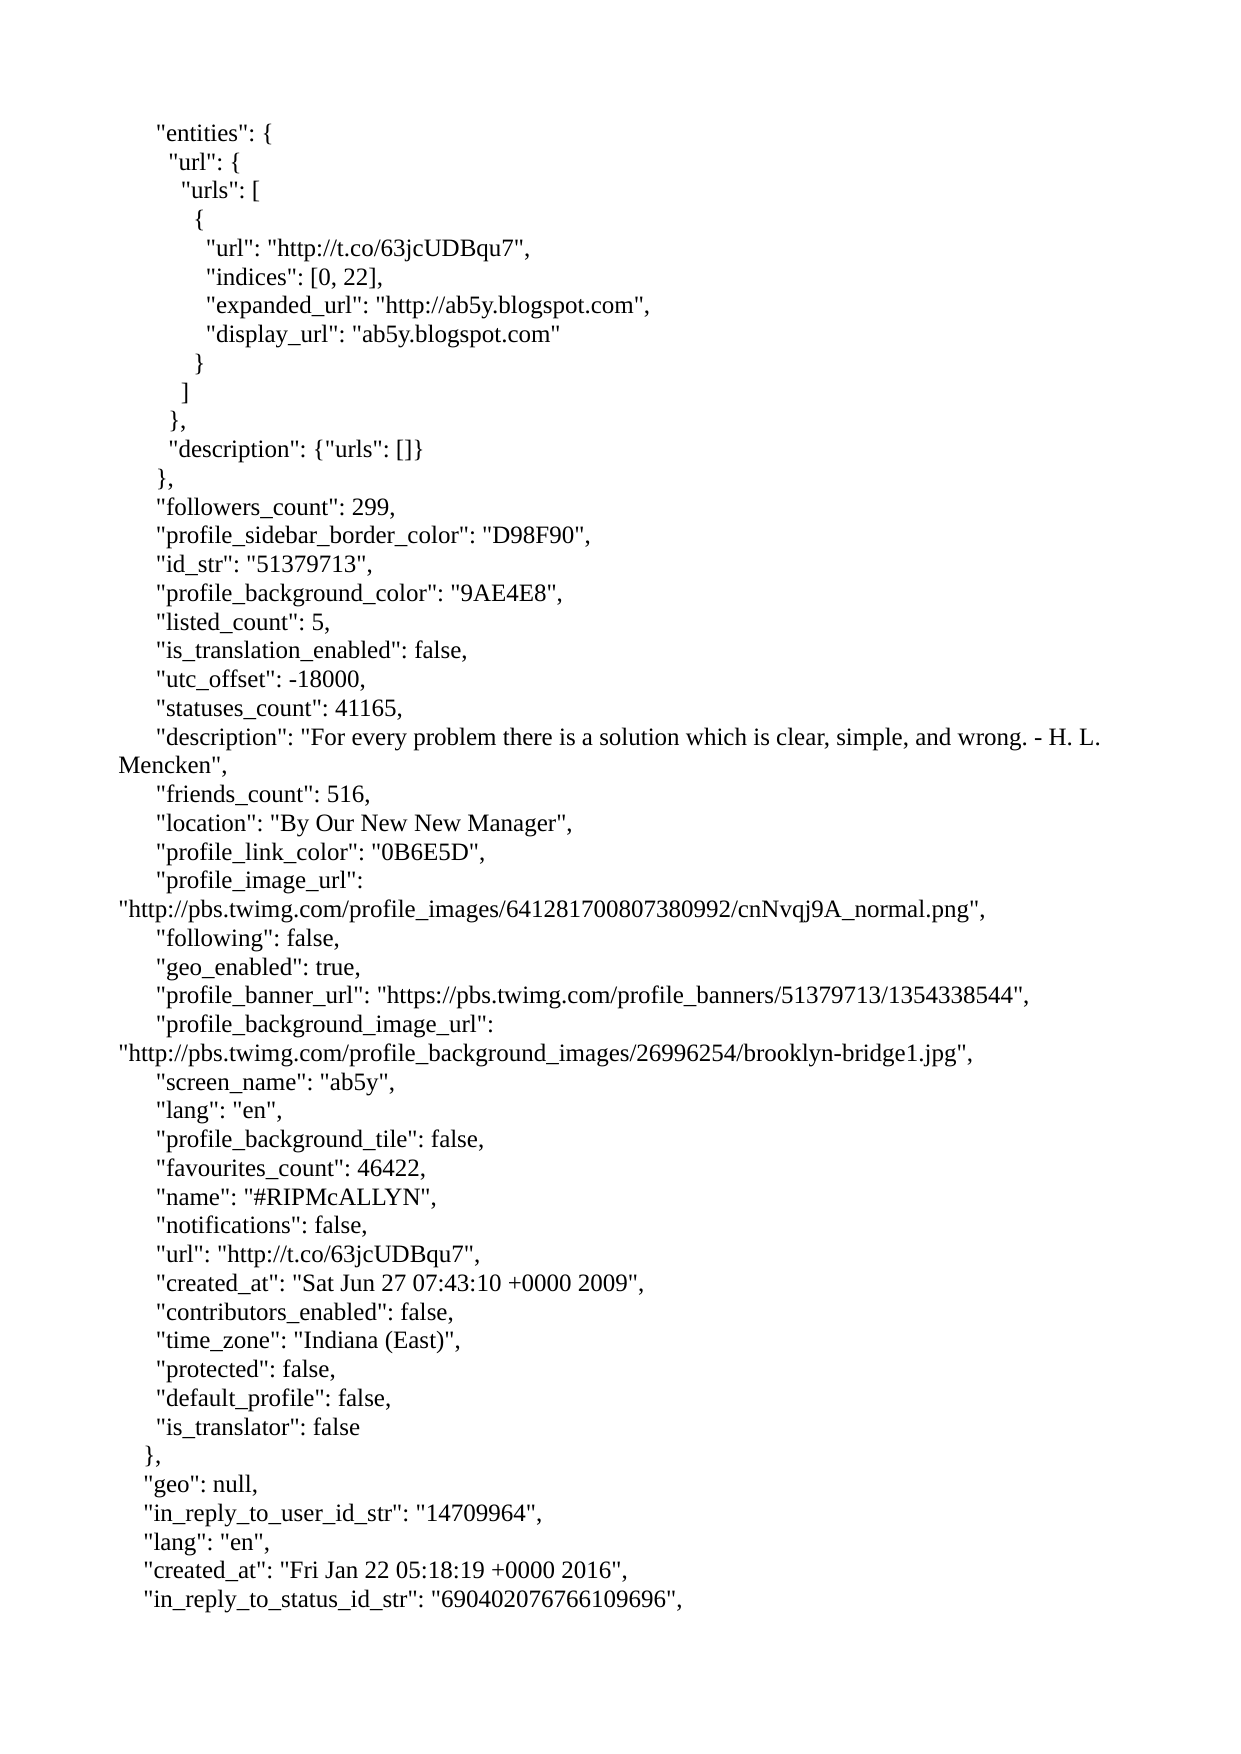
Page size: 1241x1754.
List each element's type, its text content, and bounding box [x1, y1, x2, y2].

text }, [118, 463, 1122, 492]
text "is_translator": false [118, 1412, 1122, 1441]
text "geo": null, [118, 1469, 1122, 1498]
text "entities": { [118, 118, 1122, 147]
text "utc_offset": -18000, [118, 664, 1122, 693]
text "created_at": "Fri Jan 22 05:18:19 +0000 2016", [118, 1556, 1122, 1584]
text "followers_count": 299, [118, 492, 1122, 521]
text "friends_count": 516, [118, 779, 1122, 808]
text "following": false, [118, 923, 1122, 952]
text "name": "#RIPMcALLYN", [118, 1182, 1122, 1211]
text "geo_enabled": true, [118, 952, 1122, 981]
text "time_zone": "Indiana (East)", [118, 1326, 1122, 1354]
text "urls": [ [118, 176, 1122, 204]
text "protected": false, [118, 1354, 1122, 1383]
text "contributors_enabled": false, [118, 1297, 1122, 1326]
text "url": "http://t.co/63jcUDBqu7", [118, 233, 1122, 262]
text "profile_banner_url": "https://pbs.twimg.com/profile_banners/51379713/1354338544", [118, 981, 1122, 1009]
text { [118, 204, 1122, 233]
text "profile_background_image_url": "http://pbs.twimg.com/profile_background_images/26996254/brooklyn-bridge1.jpg", [118, 1009, 1122, 1067]
text }, [118, 1441, 1122, 1469]
text }, [118, 406, 1122, 434]
text "notifications": false, [118, 1211, 1122, 1239]
text "in_reply_to_status_id_str": "690402076766109696", [118, 1584, 1122, 1613]
text "profile_link_color": "0B6E5D", [118, 837, 1122, 866]
text "expanded_url": "http://ab5y.blogspot.com", [118, 291, 1122, 319]
text "lang": "en", [118, 1527, 1122, 1556]
text "profile_background_color": "9AE4E8", [118, 578, 1122, 607]
text "listed_count": 5, [118, 607, 1122, 636]
text "display_url": "ab5y.blogspot.com" [118, 319, 1122, 348]
text "profile_background_tile": false, [118, 1124, 1122, 1153]
text "profile_image_url": "http://pbs.twimg.com/profile_images/641281700807380992/cnNvqj9A_normal.png", [118, 866, 1122, 923]
text ] [118, 377, 1122, 406]
text "favourites_count": 46422, [118, 1153, 1122, 1182]
text "description": "For every problem there is a solution which is clear, simple, and wrong. - H. L. Mencken", [118, 722, 1122, 779]
text "statuses_count": 41165, [118, 693, 1122, 722]
text "in_reply_to_user_id_str": "14709964", [118, 1498, 1122, 1527]
text "indices": [0, 22], [118, 262, 1122, 291]
text "url": "http://t.co/63jcUDBqu7", [118, 1239, 1122, 1268]
text "screen_name": "ab5y", [118, 1067, 1122, 1096]
text "created_at": "Sat Jun 27 07:43:10 +0000 2009", [118, 1268, 1122, 1297]
text "is_translation_enabled": false, [118, 636, 1122, 664]
text "id_str": "51379713", [118, 549, 1122, 578]
text "profile_sidebar_border_color": "D98F90", [118, 521, 1122, 549]
text "url": { [118, 147, 1122, 176]
text "location": "By Our New New Manager", [118, 808, 1122, 837]
text } [118, 348, 1122, 377]
text "default_profile": false, [118, 1383, 1122, 1412]
text "description": {"urls": []} [118, 434, 1122, 463]
text "lang": "en", [118, 1096, 1122, 1124]
